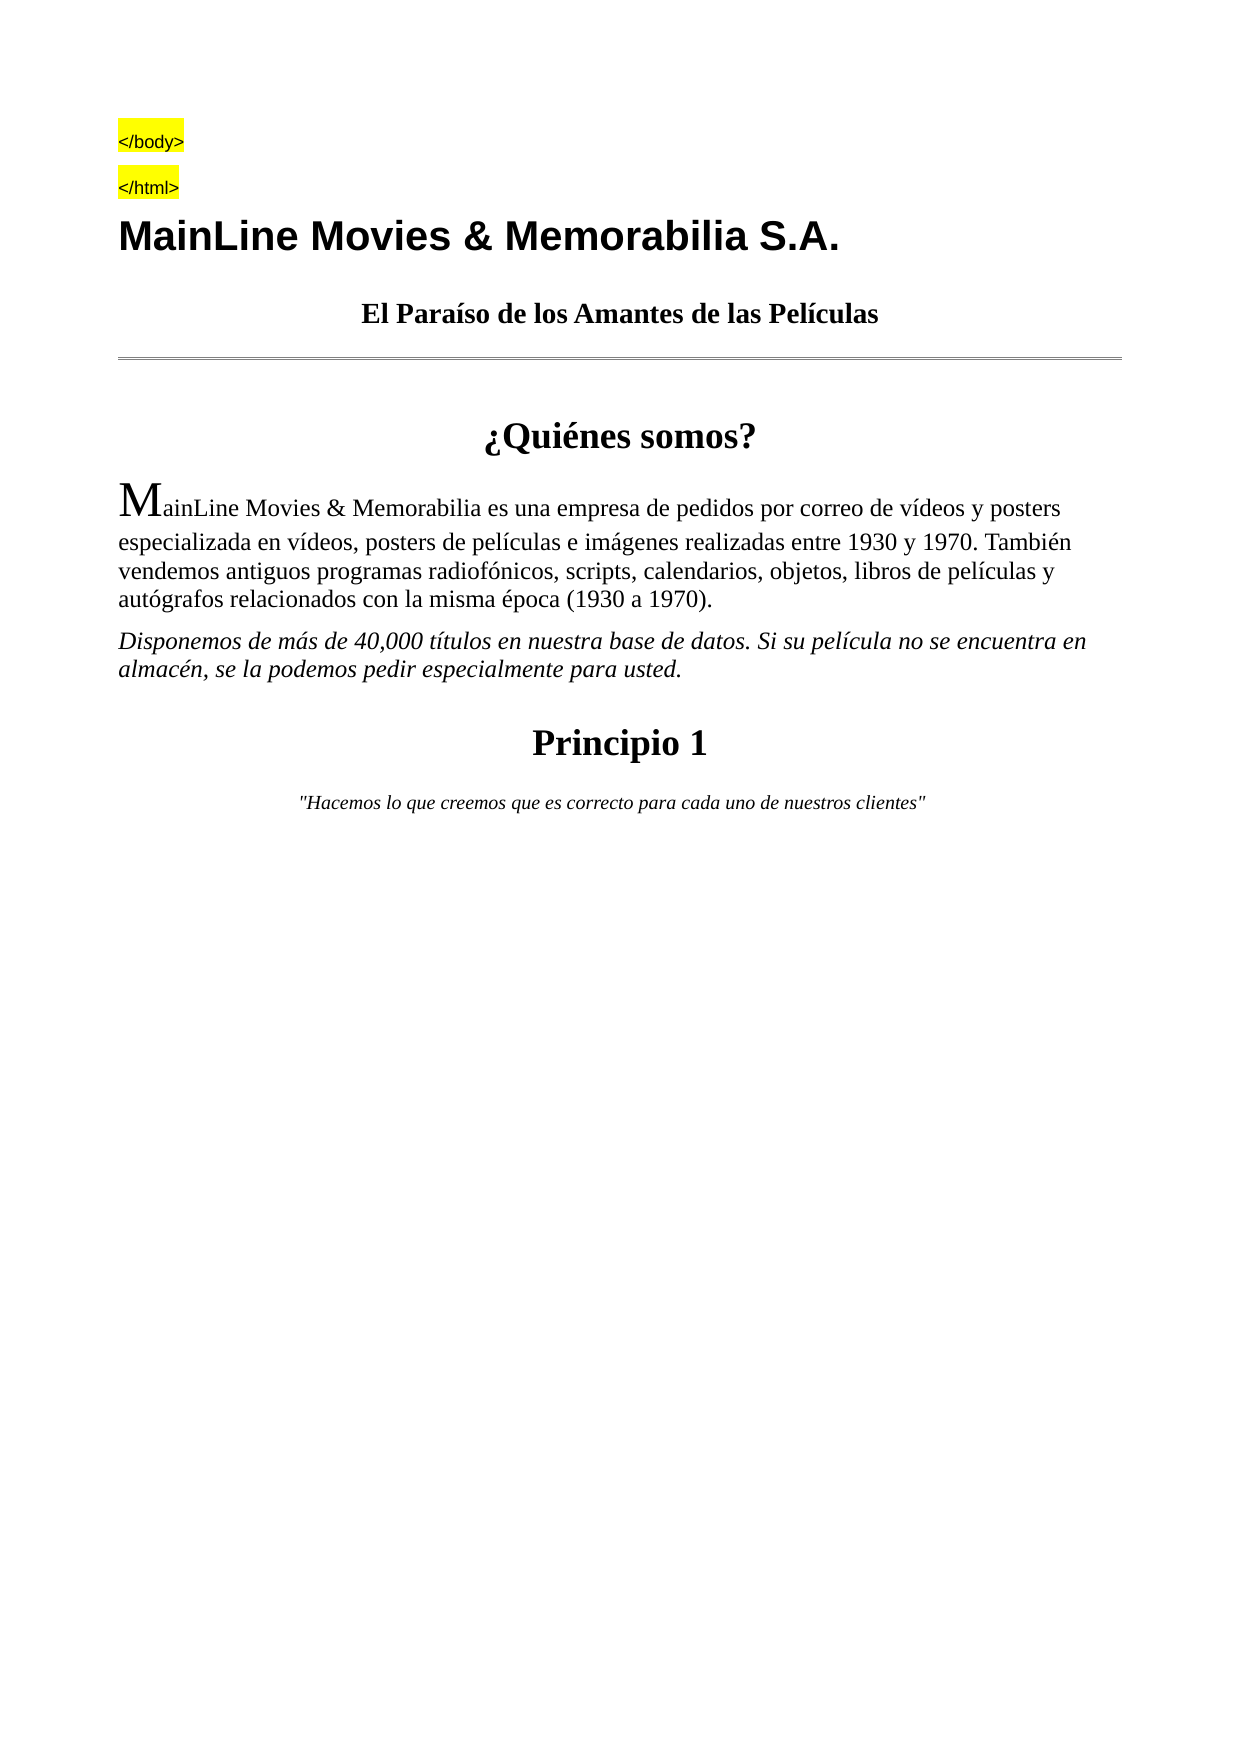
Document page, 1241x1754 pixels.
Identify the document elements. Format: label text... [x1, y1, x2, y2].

text </body> [118, 118, 1122, 152]
text Disponemos de más de 40,000 títulos en nuestra base de datos. Si su película no se encuentra en almacén, se la podemos pedir especialmente para usted. [118, 626, 1122, 683]
text </html> [118, 165, 1122, 199]
text MainLine Movies & Memorabilia es una empresa de pedidos por correo de vídeos y posters especializada en vídeos, posters de películas e imágenes realizadas entre 1930 y 1970. También vendemos antiguos programas radiofónicos, scripts, calendarios, objetos, libros de películas y autógrafos relacionados con la misma época (1930 a 1970). [118, 469, 1122, 613]
subtitle El Paraíso de los Amantes de las Películas [118, 297, 1122, 330]
text "Hacemos lo que creemos que es correcto para cada uno de nuestros clientes" [118, 776, 1122, 813]
subtitle ¿Quiénes somos? [118, 414, 1122, 457]
text MainLine Movies & Memorabilia S.A. [118, 211, 1122, 259]
subtitle Principio 1 [118, 721, 1122, 764]
